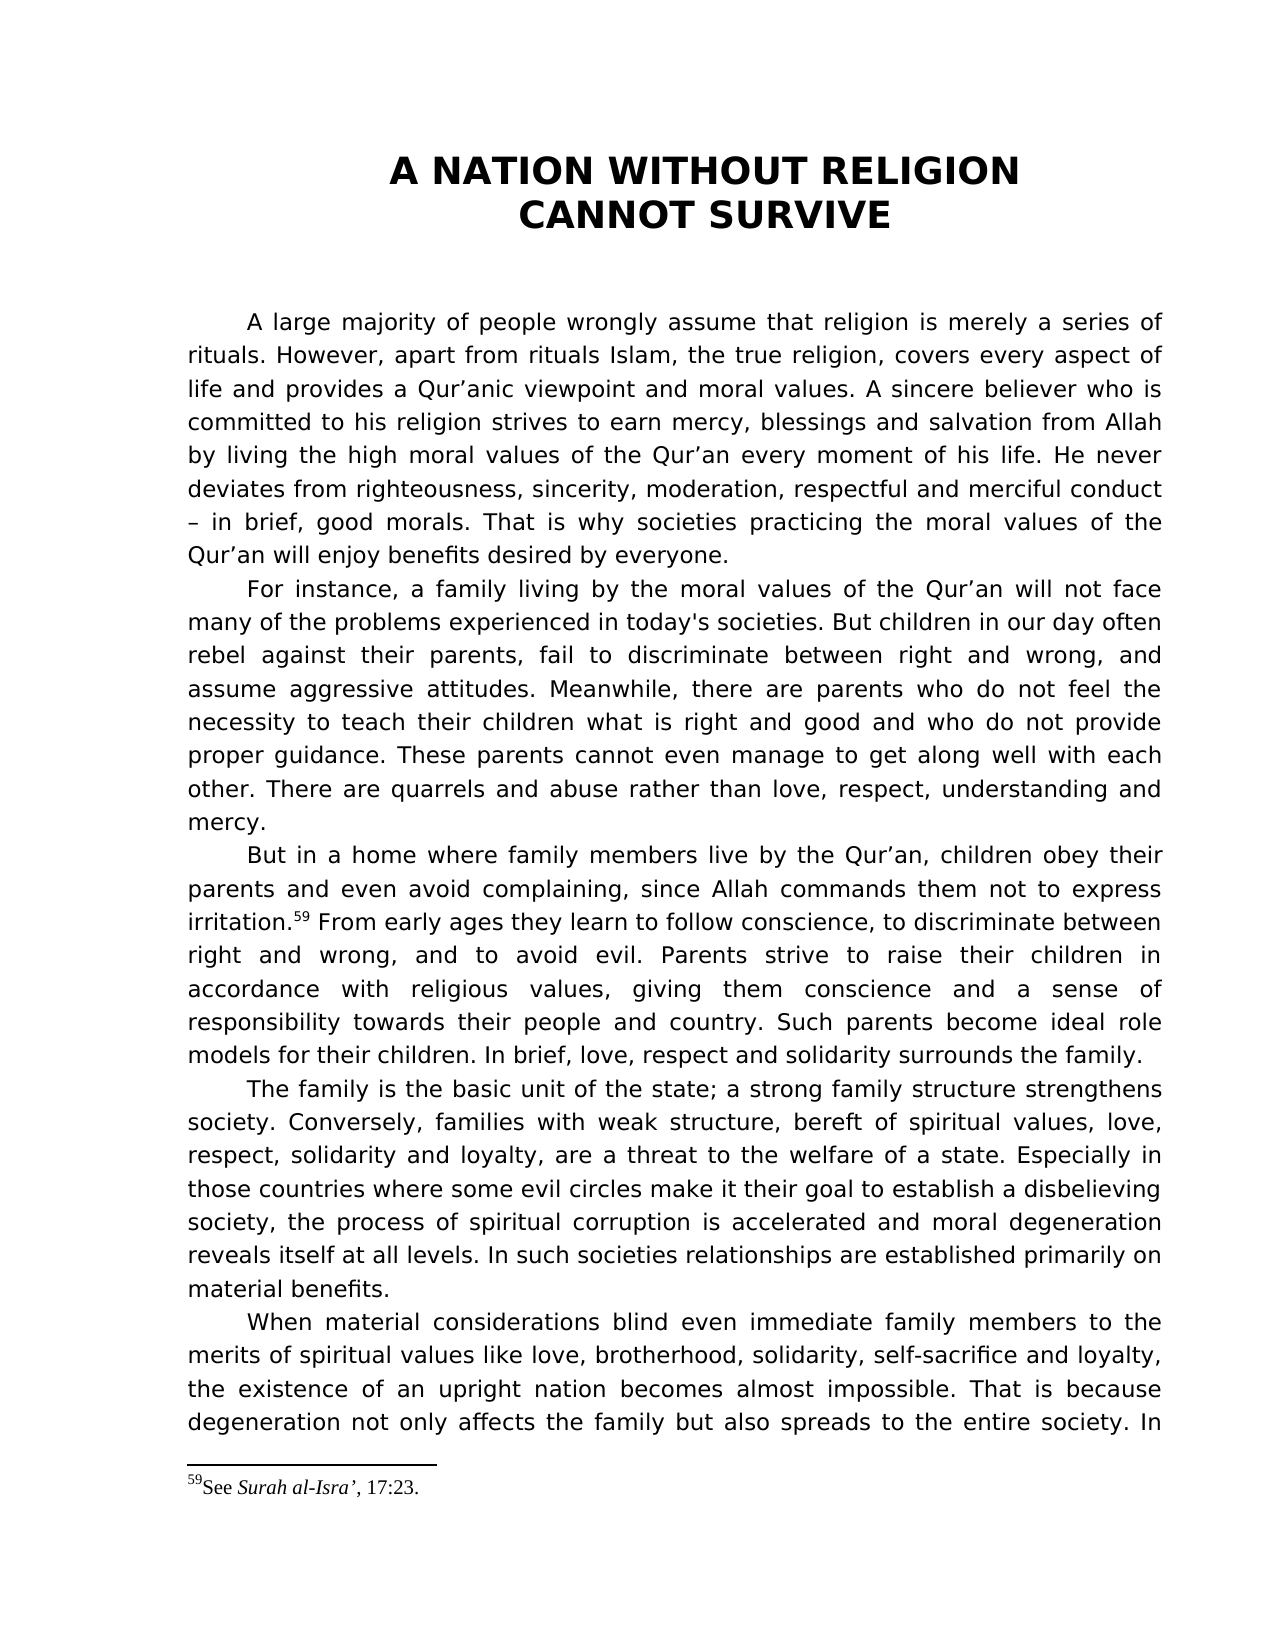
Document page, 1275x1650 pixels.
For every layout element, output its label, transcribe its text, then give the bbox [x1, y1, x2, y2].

text A large majority of people wrongly assume that religion is merely a series of rituals. However, apart from rituals Islam, the true religion, covers every aspect of life and provides a Qur’anic viewpoint and moral values. A sincere believer who is committed to his religion strives to earn mercy, blessings and salvation from Allah by living the high moral values of the Qur’an every moment of his life. He never deviates from righteousness, sincerity, moderation, respectful and merciful conduct – in brief, good morals. That is why societies practicing the moral values of the Qur’an will enjoy benefits desired by everyone. [187, 304, 1163, 571]
text See Surah al-Isra’, 17:23. [187, 1471, 1181, 1500]
subtitle A NATION WITHOUT RELIGION [187, 150, 1163, 194]
text When material considerations blind even immediate family members to the merits of spiritual values like love, brotherhood, solidarity, self-sacrifice and loyalty, the existence of an upright nation becomes almost impossible. That is because degeneration not only affects the family but also spreads to the entire society. In [187, 1304, 1163, 1437]
text The family is the basic unit of the state; a strong family structure strengthens society. Conversely, families with weak structure, bereft of spiritual values, love, respect, solidarity and loyalty, are a threat to the welfare of a state. Especially in those countries where some evil circles make it their goal to establish a disbelieving society, the process of spiritual corruption is accelerated and moral degeneration reveals itself at all levels. In such societies relationships are established primarily on material benefits. [187, 1071, 1163, 1304]
text But in a home where family members live by the Qur’an, children obey their parents and even avoid complaining, since Allah commands them not to express irritation. From early ages they learn to follow conscience, to discriminate between right and wrong, and to avoid evil. Parents strive to raise their children in accordance with religious values, giving them conscience and a sense of responsibility towards their people and country. Such parents become ideal role models for their children. In brief, love, respect and solidarity surrounds the family. [187, 837, 1163, 1071]
text CANNOT SURVIVE [187, 194, 1163, 237]
text For instance, a family living by the moral values of the Qur’an will not face many of the problems experienced in today's societies. But children in our day often rebel against their parents, fail to discriminate between right and wrong, and assume aggressive attitudes. Meanwhile, there are parents who do not feel the necessity to teach their children what is right and good and who do not provide proper guidance. These parents cannot even manage to get along well with each other. There are quarrels and abuse rather than love, respect, understanding and mercy. [187, 571, 1163, 837]
